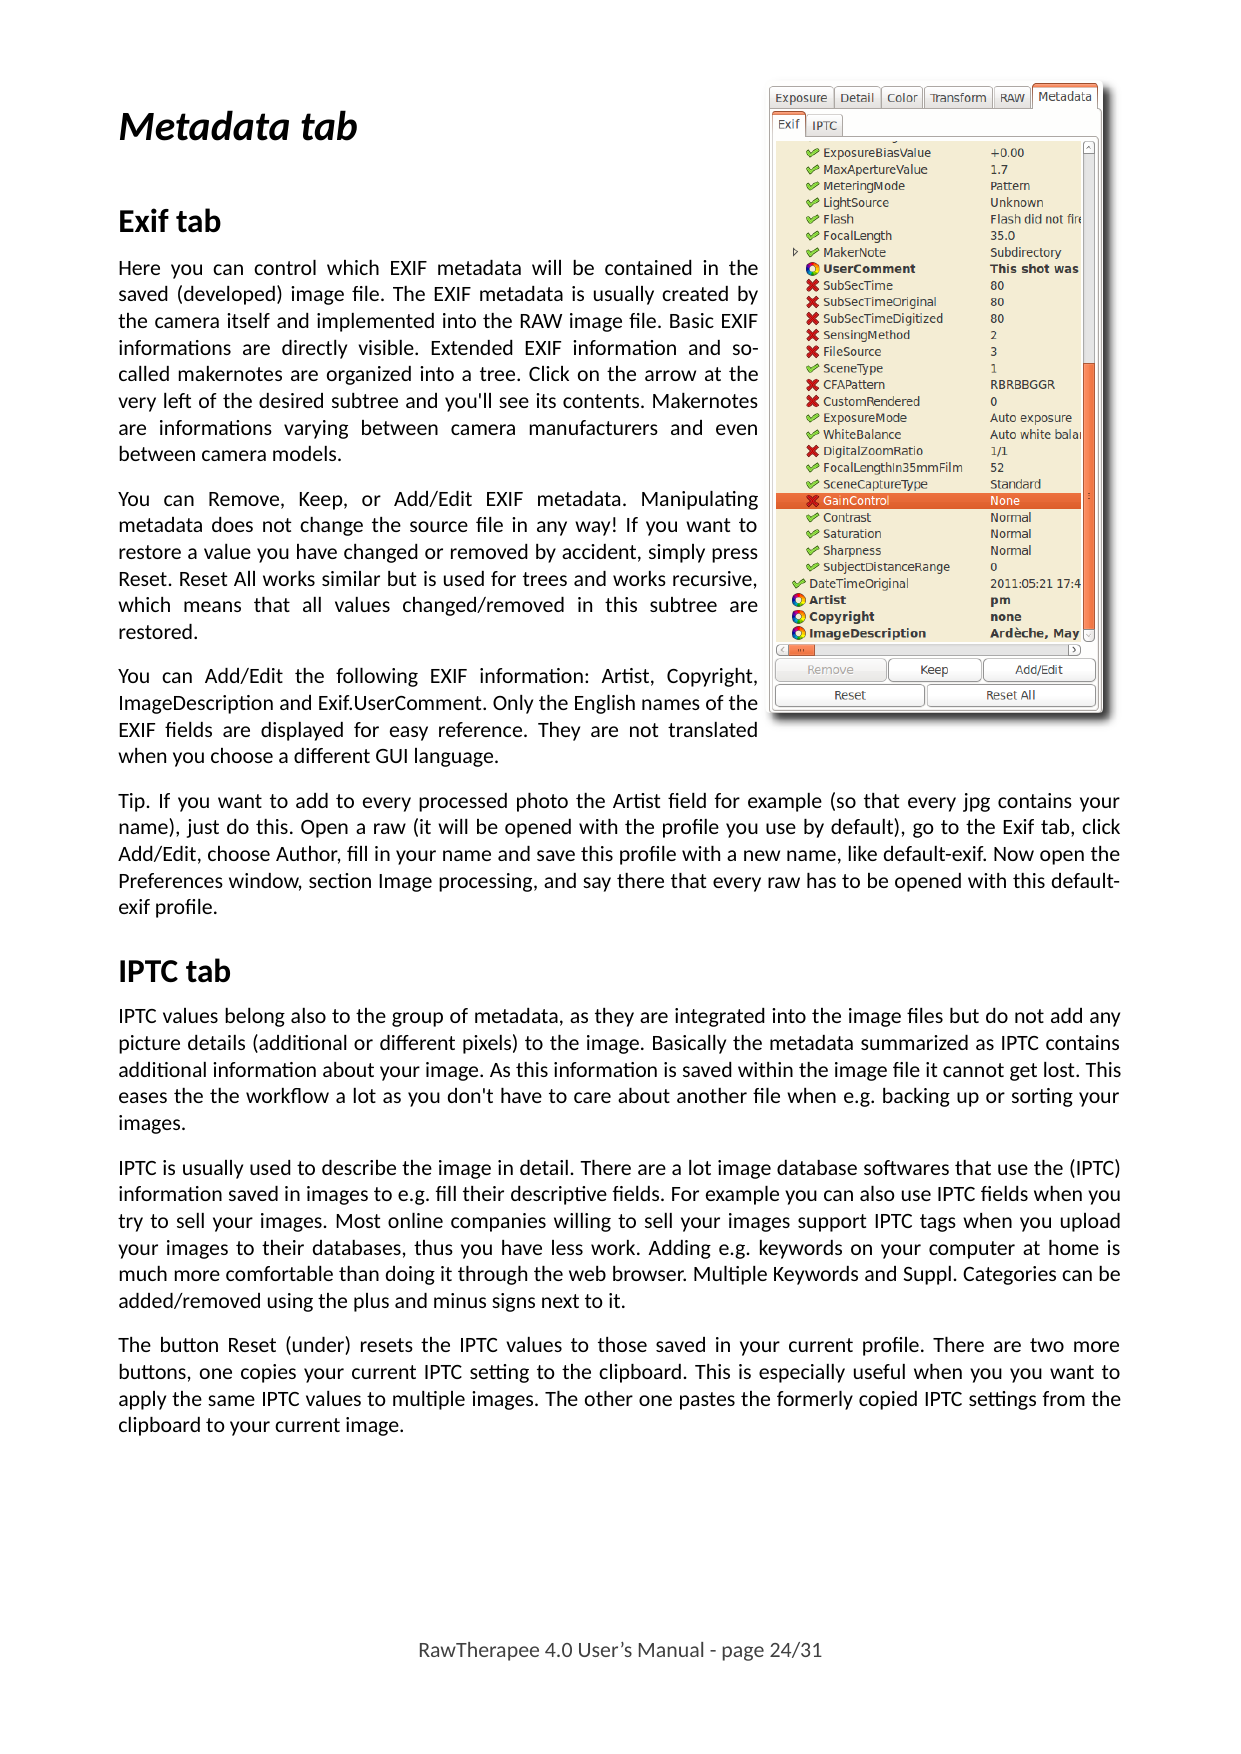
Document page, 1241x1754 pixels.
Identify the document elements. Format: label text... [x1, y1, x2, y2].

text IPTC is usually used to describe the image in detail. There are a lot image database softwares that use the (IPTC) information saved in images to e.g. fill their descriptive fields. For example you can also use IPTC fields when you try to sell your images. Most online companies willing to sell your images support IPTC tags when you upload your images to their databases, thus you have less work. Adding e.g. keywords on your computer at home is much more comfortable than doing it through the web browser. Multiple Keywords and Suppl. Categories can be added/removed using the plus and minus signs next to it. [118, 1154, 1122, 1314]
text Here you can control which EXIF metadata will be contained in the saved (developed) image file. The EXIF metadata is usually created by the camera itself and implemented into the RAW image file. Basic EXIF informations are directly visible. Extended EXIF information and so-called makernotes are organized into a tree. Click on the arrow at the very left of the desired subtree and you'll see its contents. Makernotes are informations varying between camera manufacturers and even between camera models. [118, 254, 759, 467]
text IPTC values belong also to the group of metadata, as they are integrated into the image files but do not add any picture details (additional or different pixels) to the image. Basically the metadata summarized as IPTC contains additional information about your image. As this information is saved within the image file it cannot get lost. This eases the the workflow a lot as you don't have to care about another file when e.g. backing up or sorting your images. [118, 1003, 1122, 1136]
subtitle IPTC tab [118, 949, 1122, 990]
subtitle Metadata tab [118, 100, 759, 151]
text You can Add/Edit the following EXIF information: Artist, Copyright, ImageDescription and Exif.UserComment. Only the English names of the EXIF fields are displayed for easy reference. They are not translated when you choose a different GUI language. [118, 662, 1122, 769]
subtitle Exif tab [118, 201, 759, 241]
text The button Reset (under) resets the IPTC values to those saved in your current profile. There are two more buttons, one copies your current IPTC setting to the clipboard. This is especially useful when you you want to apply the same IPTC values to multiple images. The other one pastes the formerly copied IPTC settings from the clipboard to your current image. [118, 1331, 1122, 1438]
text You can Remove, Keep, or Add/Edit EXIF metadata. Manipulating metadata does not change the source file in any way! If you want to restore a value you have changed or removed by accident, simply press Reset. Reset All works similar but is used for trees and works recursive, which means that all values changed/removed in this subtree are restored. [118, 485, 759, 645]
text Tip. If you want to add to every processed photo the Artist field for example (so that every jpg contains your name), just do this. Open a raw (it will be opened with the profile you use by default), go to the Exif tab, click Add/Edit, choose Author, fill in your name and save this profile with a new name, like default-exif. Now open the Preferences window, section Image processing, and say there that every raw has to be opened with this default-exif profile. [118, 787, 1122, 920]
